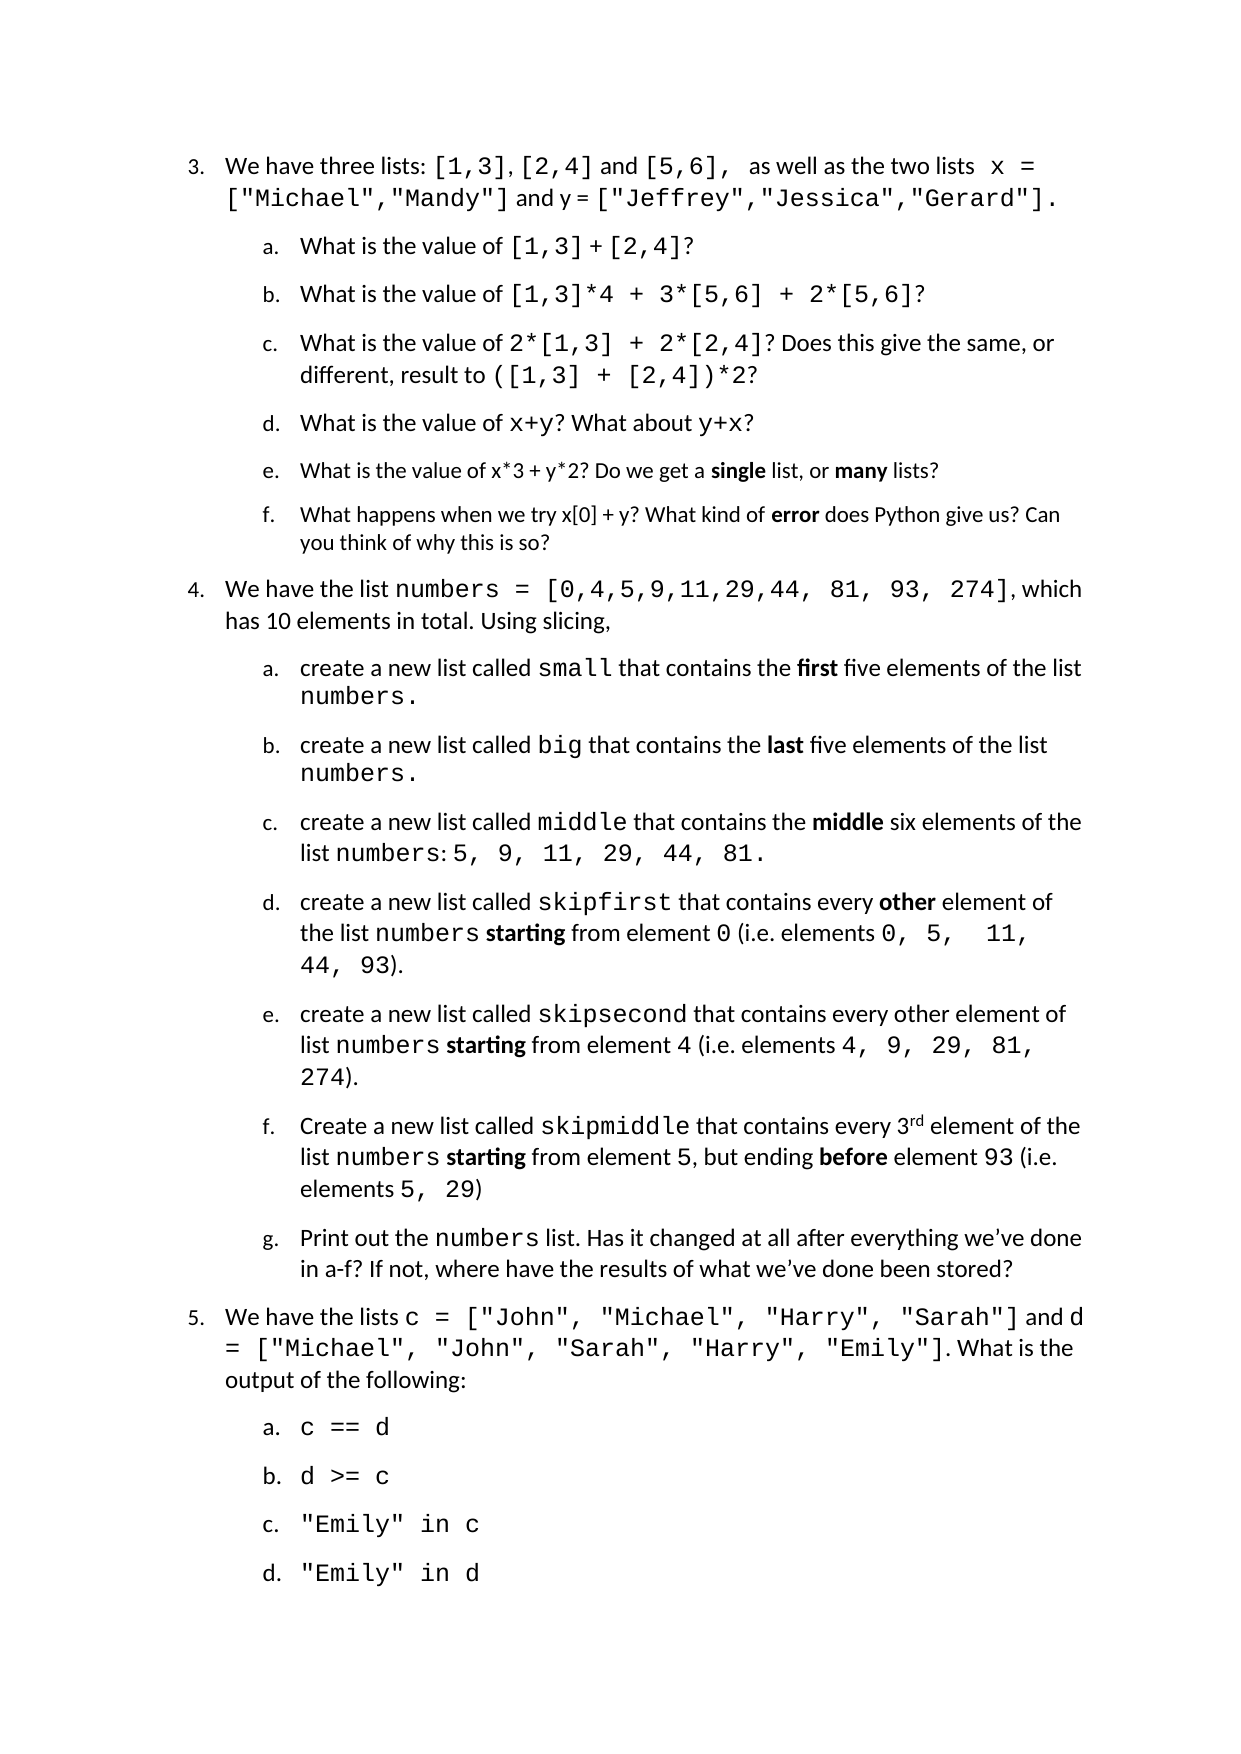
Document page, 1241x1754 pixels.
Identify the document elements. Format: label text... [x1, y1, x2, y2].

list Create a new list called skipmiddle that contains every 3rd element of the list numbers starting from element 5, but ending before element 93 (i.e. elements 5, 29) [262, 1110, 1090, 1205]
list What is the value of [1,3] + [2,4]? [262, 230, 1090, 262]
list c == d [262, 1411, 1090, 1443]
list d >= c [262, 1460, 1090, 1492]
list What is the value of 2*[1,3] + 2*[2,4]? Does this give the same, or different, result to ([1,3] + [2,4])*2? [262, 327, 1090, 391]
list We have the lists c = ["John", "Michael", "Harry", "Sarah"] and d = ["Michael", "John", "Sarah", "Harry", "Emily"]. What is the output of the following: [187, 1301, 1090, 1395]
list create a new list called small that contains the first five elements of the list numbers. [262, 652, 1090, 712]
list "Emily" in d [262, 1557, 1090, 1588]
list We have three lists: [1,3], [2,4] and [5,6], as well as the two lists x = ["Michael","Mandy"] and y = ["Jeffrey","Jessica","Gerard"]. [187, 150, 1090, 213]
list We have the list numbers = [0,4,5,9,11,29,44, 81, 93, 274], which has 10 elements in total. Using slicing, [187, 573, 1090, 635]
list What is the value of [1,3]*4 + 3*[5,6] + 2*[5,6]? [262, 279, 1090, 310]
list What is the value of x+y? What about y+x? [262, 407, 1090, 439]
list create a new list called big that contains the last five elements of the list numbers. [262, 729, 1090, 789]
list create a new list called skipfirst that contains every other element of the list numbers starting from element 0 (i.e. elements 0, 5, 11, 44, 93). [262, 886, 1090, 981]
list "Emily" in c [262, 1508, 1090, 1540]
list create a new list called middle that contains the middle six elements of the list numbers: 5, 9, 11, 29, 44, 81. [262, 806, 1090, 869]
list What is the value of x*3 + y*2? Do we get a single list, or many lists? [262, 456, 1090, 484]
list What happens when we try x[0] + y? What kind of error does Python give us? Can you think of why this is so? [262, 500, 1090, 556]
list Print out the numbers list. Has it changed at all after everything we’ve done in a-f? If not, where have the results of what we’ve done been stored? [262, 1222, 1090, 1284]
list create a new list called skipsecond that contains every other element of list numbers starting from element 4 (i.e. elements 4, 9, 29, 81, 274). [262, 998, 1090, 1093]
